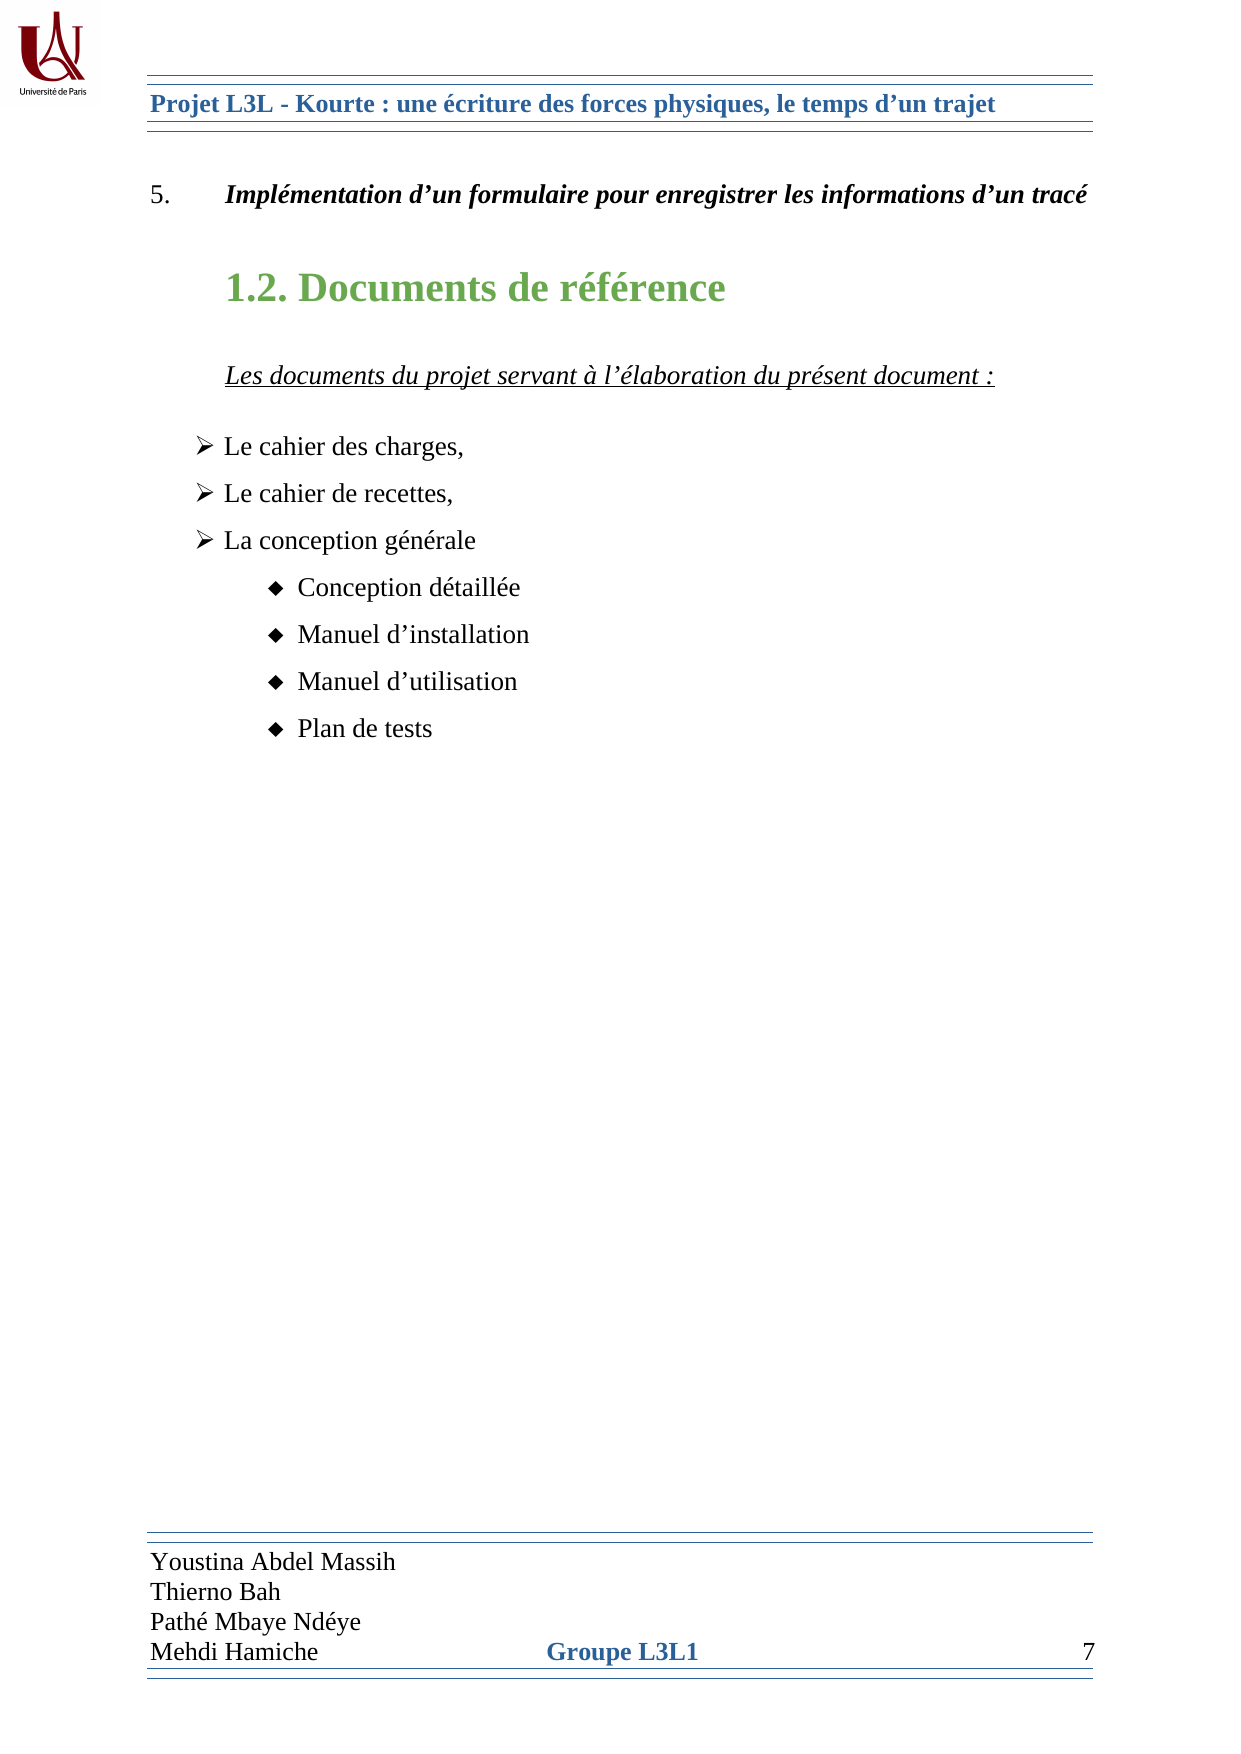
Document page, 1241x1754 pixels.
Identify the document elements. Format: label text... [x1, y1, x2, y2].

text Les documents du projet servant à l’élaboration du présent document : [150, 359, 1090, 390]
list Conception détaillée [268, 571, 1090, 602]
list Le cahier des charges, [194, 431, 1090, 462]
list La conception générale [194, 524, 1090, 556]
list Implémentation d’un formulaire pour enregistrer les informations d’un tracé [150, 178, 1090, 209]
list Plan de tests [268, 712, 1090, 743]
list Manuel d’installation [268, 618, 1090, 649]
subtitle 1.2. Documents de référence [150, 262, 1090, 310]
list Manuel d’utilisation [268, 665, 1090, 696]
list Le cahier de recettes, [194, 477, 1090, 509]
picture [0, 0, 101, 107]
